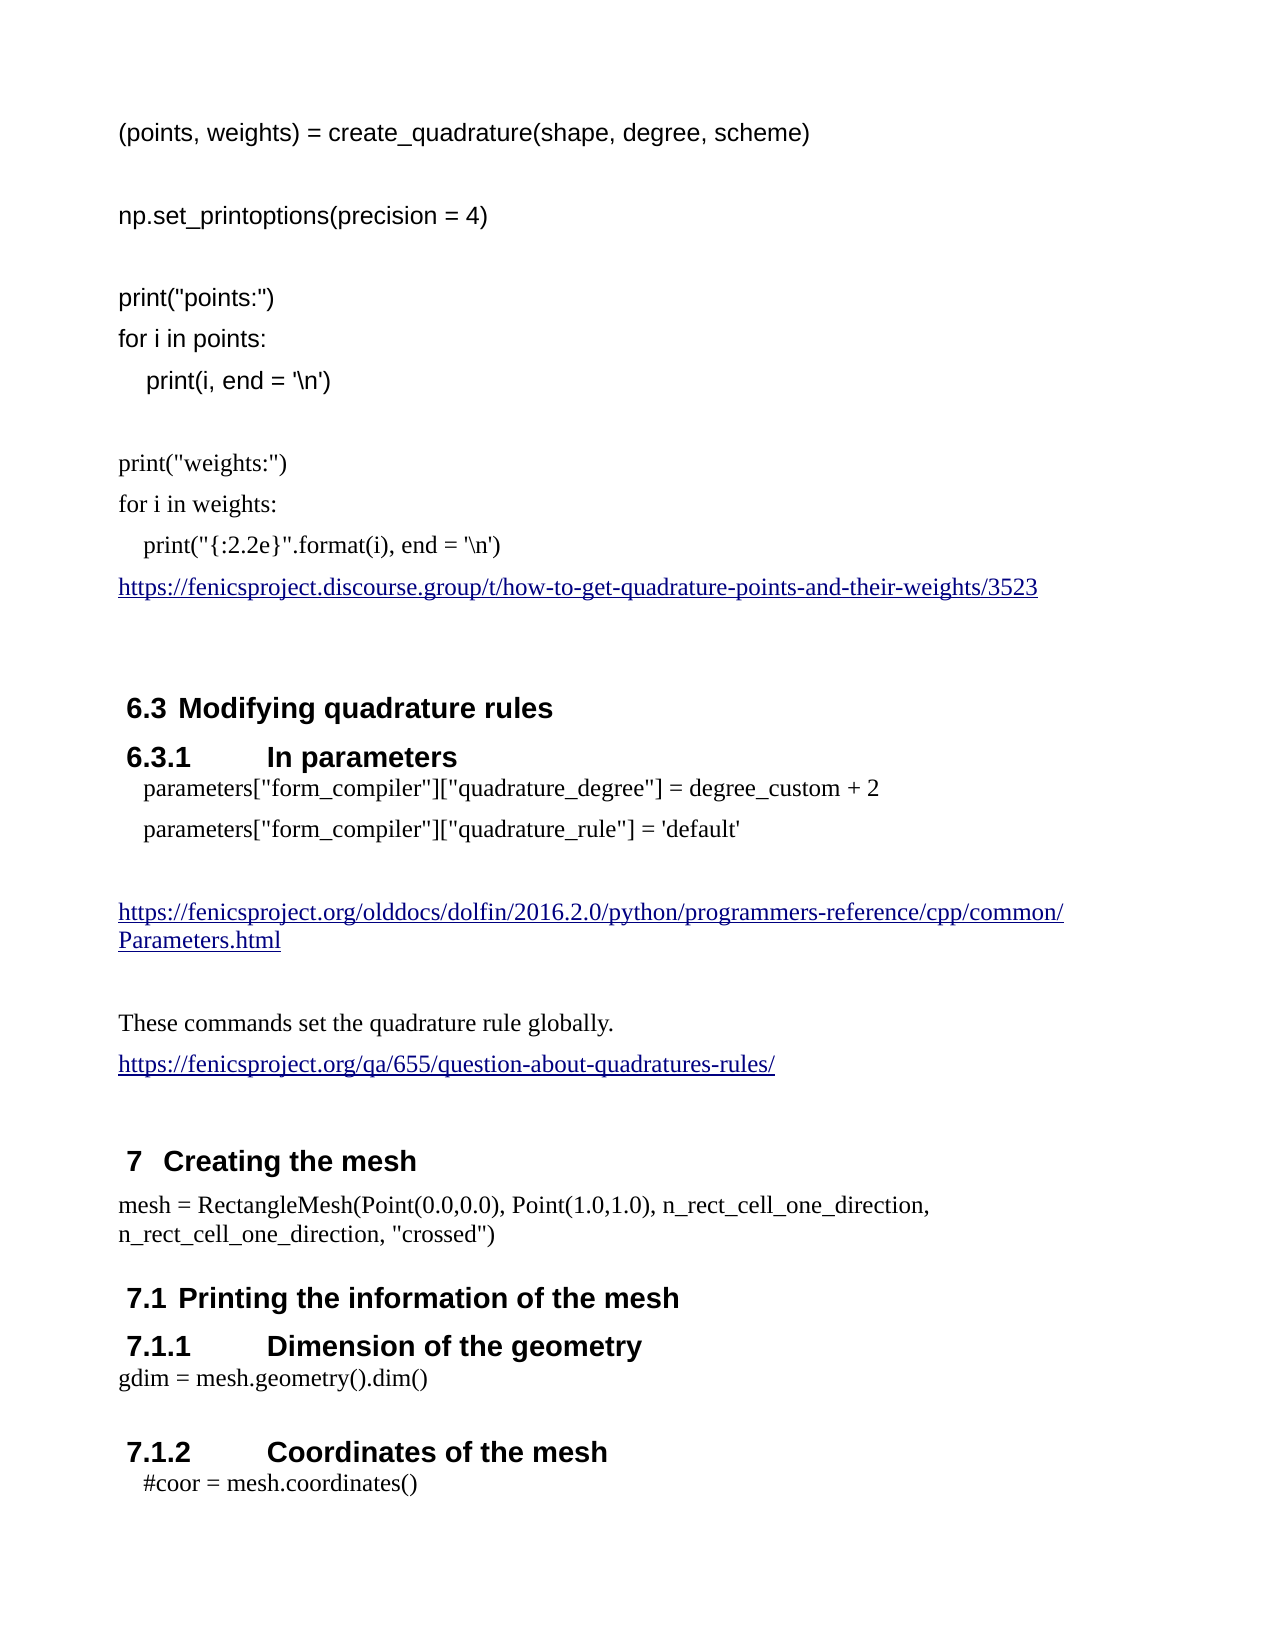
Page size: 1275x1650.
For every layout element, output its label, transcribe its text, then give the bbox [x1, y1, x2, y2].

subtitle Coordinates of the mesh [118, 1435, 1157, 1468]
text for i in points: [118, 324, 1157, 353]
text https://fenicsproject.org/olddocs/dolfin/2016.2.0/python/programmers-reference/cpp/common/Parameters.html [118, 897, 1157, 954]
subtitle In parameters [118, 739, 1157, 773]
text https://fenicsproject.discourse.group/t/how-to-get-quadrature-points-and-their-weights/3523 [118, 572, 1069, 601]
text gdim = mesh.geometry().dim() [118, 1363, 1069, 1392]
text print("{:2.2e}".format(i), end = '\n') [118, 531, 1157, 559]
text parameters["form_compiler"]["quadrature_degree"] = degree_custom + 2 [118, 773, 1157, 802]
text #coor = mesh.coordinates() [118, 1468, 1157, 1497]
subtitle Dimension of the geometry [118, 1329, 1157, 1363]
text print("weights:") [118, 448, 1157, 477]
text print(i, end = '\n') [118, 366, 1157, 394]
text mesh = RectangleMesh(Point(0.0,0.0), Point(1.0,1.0), n_rect_cell_one_direction, n_rect_cell_one_direction, "crossed") [118, 1190, 1157, 1248]
subtitle Printing the information of the mesh [118, 1281, 1157, 1315]
text (points, weights) = create_quadrature(shape, degree, scheme) [118, 118, 1157, 147]
subtitle Modifying quadrature rules [118, 691, 1157, 725]
text https://fenicsproject.org/qa/655/question-about-quadratures-rules/ [118, 1049, 1157, 1078]
text for i in weights: [118, 489, 1157, 518]
text np.set_printoptions(precision = 4) [118, 201, 1157, 229]
text parameters["form_compiler"]["quadrature_rule"] = 'default' [118, 814, 1157, 843]
text print("points:") [118, 283, 1157, 312]
subtitle Creating the mesh [118, 1144, 1157, 1178]
text These commands set the quadrature rule globally. [118, 1008, 1157, 1037]
